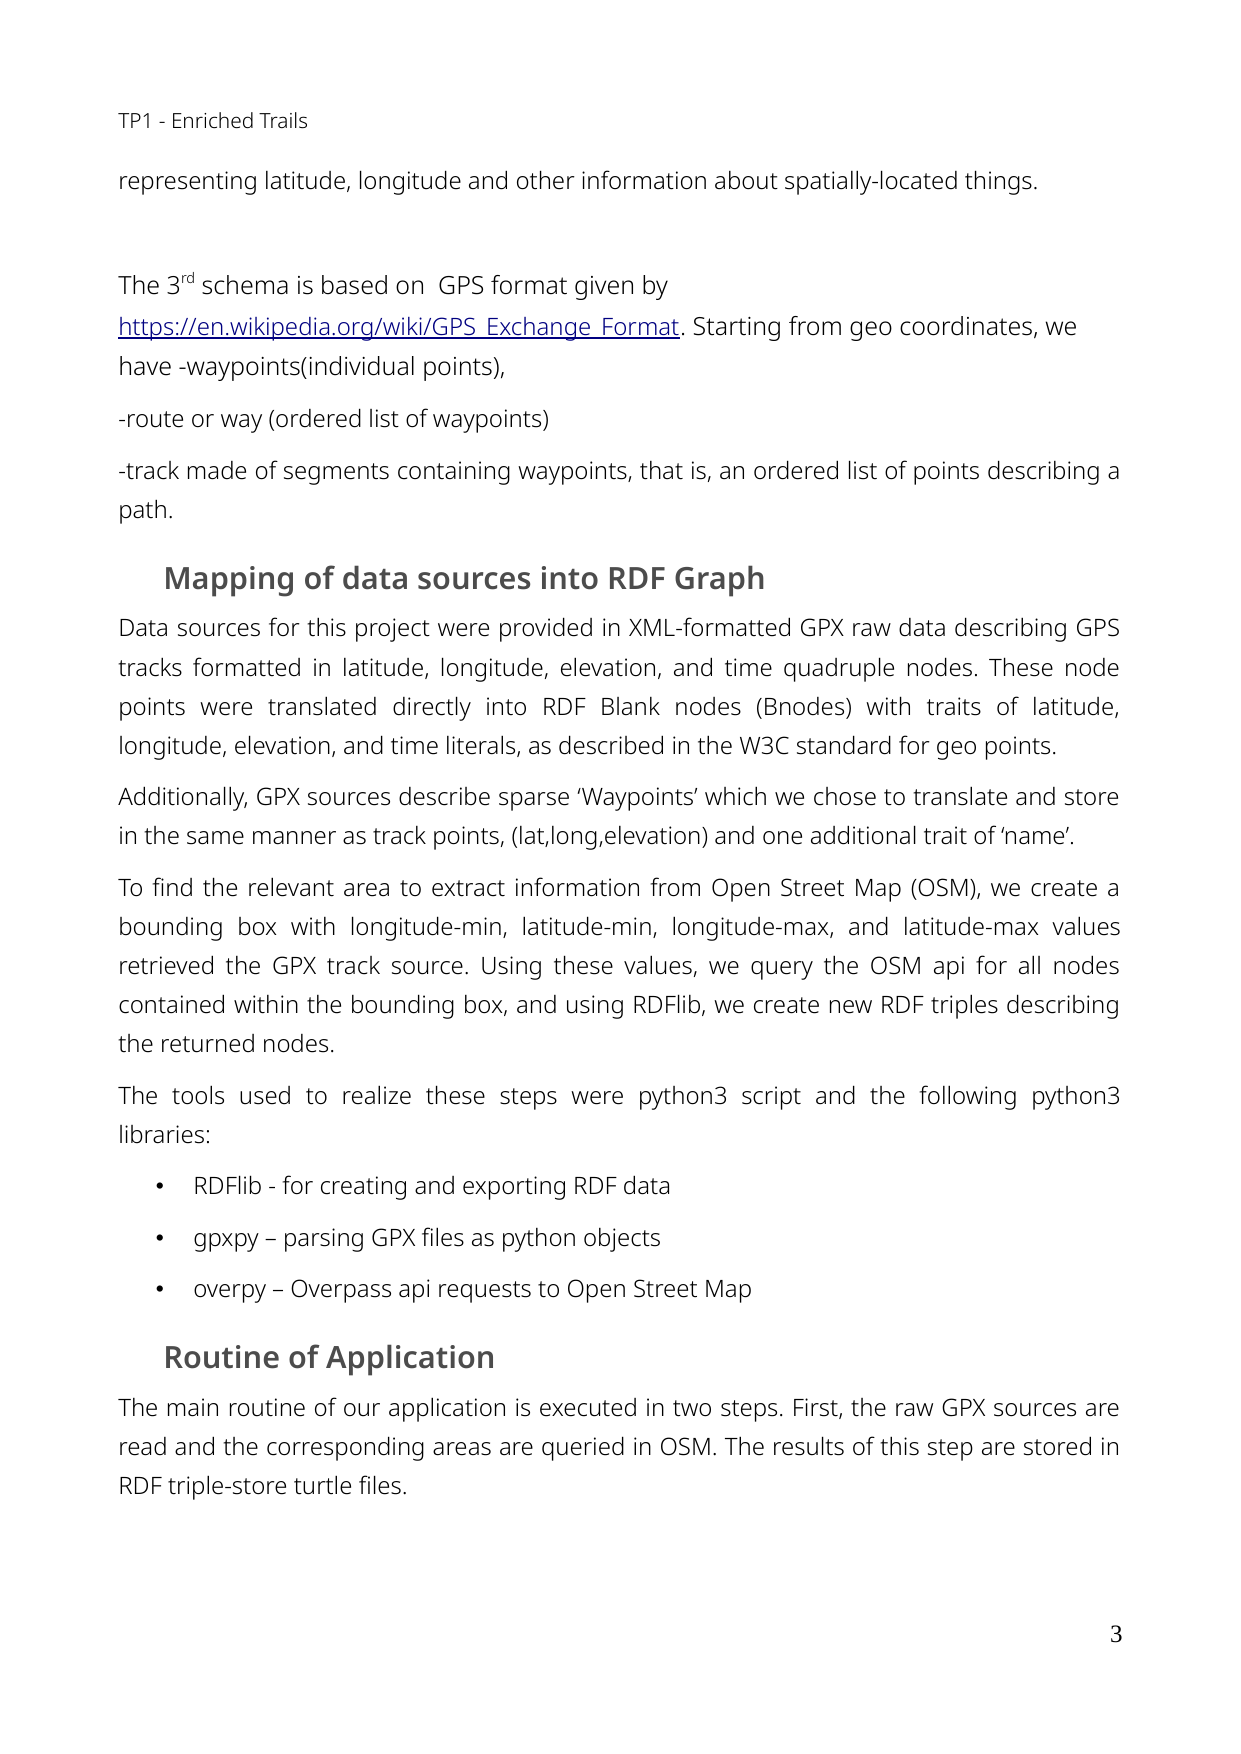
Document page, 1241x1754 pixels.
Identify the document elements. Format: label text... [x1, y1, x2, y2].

list RDFlib - for creating and exporting RDF data [156, 1169, 1122, 1202]
text Data sources for this project were provided in XML-formatted GPX raw data describing GPS tracks formatted in latitude, longitude, elevation, and time quadruple nodes. These node points were translated directly into RDF Blank nodes (Bnodes) with traits of latitude, longitude, elevation, and time literals, as described in the W3C standard for geo points. [118, 611, 1122, 761]
text The 3rd schema is based on GPS format given by https://en.wikipedia.org/wiki/GPS_Exchange_Format. Starting from geo coordinates, we have -waypoints(individual points), [118, 267, 1122, 383]
subtitle Routine of Application [118, 1336, 1122, 1378]
text To find the relevant area to extract information from Open Street Map (OSM), we create a bounding box with longitude-min, latitude-min, longitude-max, and latitude-max values retrieved the GPX track source. Using these values, we query the OSM api for all nodes contained within the bounding box, and using RDFlib, we create new RDF triples describing the returned nodes. [118, 871, 1122, 1059]
text -track made of segments containing waypoints, that is, an ordered list of points describing a path. [118, 454, 1122, 526]
text -route or way (ordered list of waypoints) [118, 402, 1122, 435]
text The tools used to realize these steps were python3 script and the following python3 libraries: [118, 1078, 1122, 1150]
text representing latitude, longitude and other information about spatially-located things. [118, 164, 1122, 197]
list gpxpy – parsing GPX files as python objects [156, 1221, 1122, 1253]
text The main routine of our application is executed in two steps. First, the raw GPX sources are read and the corresponding areas are queried in OSM. The results of this step are stored in RDF triple-store turtle files. [118, 1391, 1122, 1501]
list overpy – Overpass api requests to Open Street Map [156, 1272, 1122, 1305]
text Additionally, GPX sources describe sparse ‘Waypoints’ which we chose to translate and store in the same manner as track points, (lat,long,elevation) and one additional trait of ‘name’. [118, 780, 1122, 852]
subtitle Mapping of data sources into RDF Graph [118, 557, 1122, 599]
